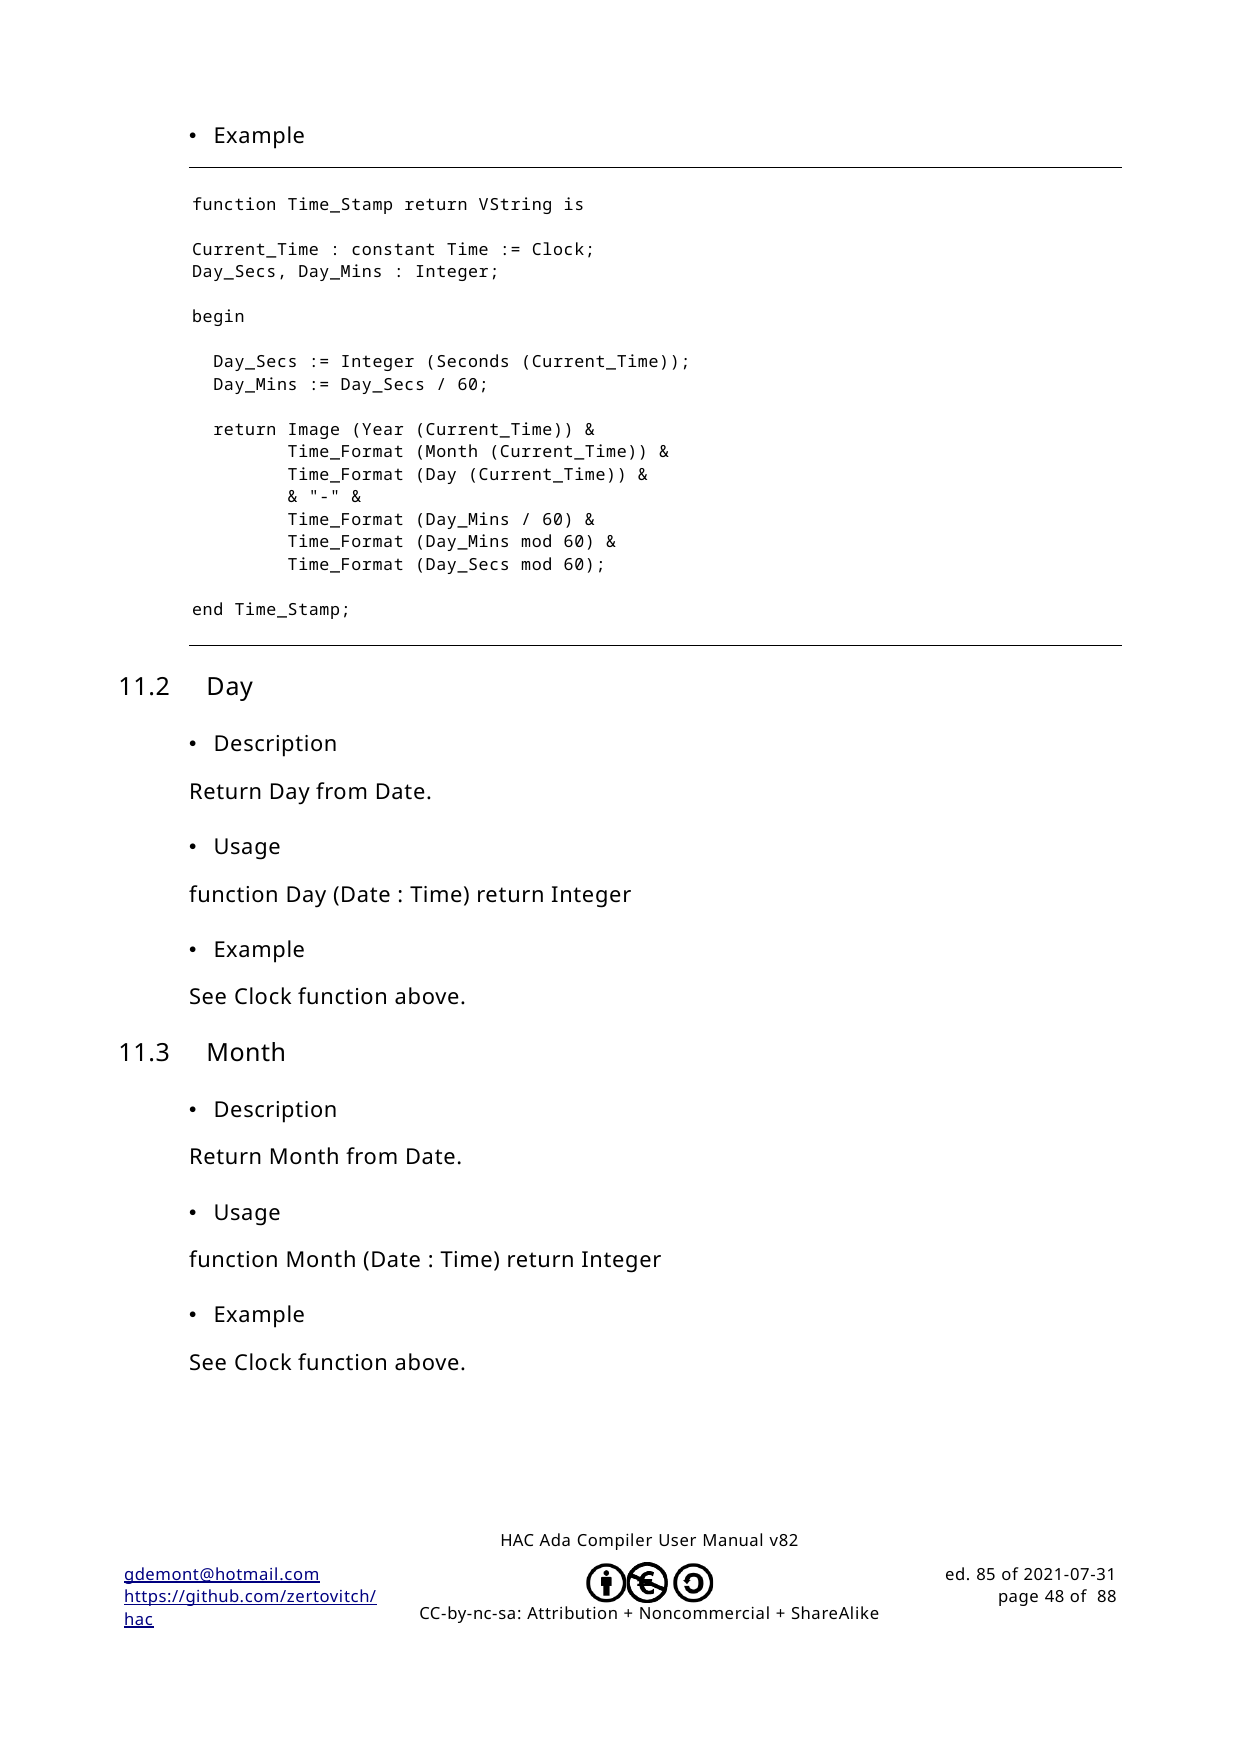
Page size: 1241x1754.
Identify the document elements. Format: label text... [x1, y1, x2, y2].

text function Month (Date : Time) return Integer [189, 1244, 1122, 1274]
list Time_Format (Month (Current_Time)) & [189, 437, 1122, 459]
list Time_Format (Day_Mins / 60) & [189, 504, 1122, 527]
list Day_Mins := Day_Secs / 60; [189, 369, 1122, 395]
list & "-" & [189, 482, 1122, 504]
text See Clock function above. [189, 981, 1122, 1011]
text function Day (Date : Time) return Integer [189, 878, 1122, 908]
list end Time_Stamp; [189, 594, 1122, 645]
text Return Day from Date. [189, 776, 1122, 806]
subtitle Month [118, 1035, 1122, 1069]
text Return Month from Date. [189, 1141, 1122, 1171]
text See Clock function above. [189, 1346, 1122, 1376]
list begin [189, 302, 1122, 328]
subtitle Example [189, 1297, 1122, 1329]
list Day_Secs, Day_Mins : Integer; [189, 257, 1122, 283]
picture [585, 1562, 668, 1603]
list Time_Format (Day_Secs mod 60); [189, 549, 1122, 575]
list Time_Format (Day (Current_Time)) & [189, 459, 1122, 482]
list return Image (Year (Current_Time)) & [189, 414, 1122, 437]
list Current_Time : constant Time := Clock; [189, 234, 1122, 257]
subtitle Example [189, 118, 1122, 149]
subtitle Usage [189, 829, 1122, 861]
subtitle Day [118, 669, 1122, 703]
subtitle Description [189, 1092, 1122, 1123]
subtitle Example [189, 932, 1122, 963]
subtitle Description [189, 727, 1122, 758]
picture [672, 1562, 714, 1603]
list Time_Format (Day_Mins mod 60) & [189, 527, 1122, 549]
list Day_Secs := Integer (Seconds (Current_Time)); [189, 347, 1122, 369]
subtitle Usage [189, 1195, 1122, 1226]
list function Time_Stamp return VString is [189, 189, 1122, 215]
